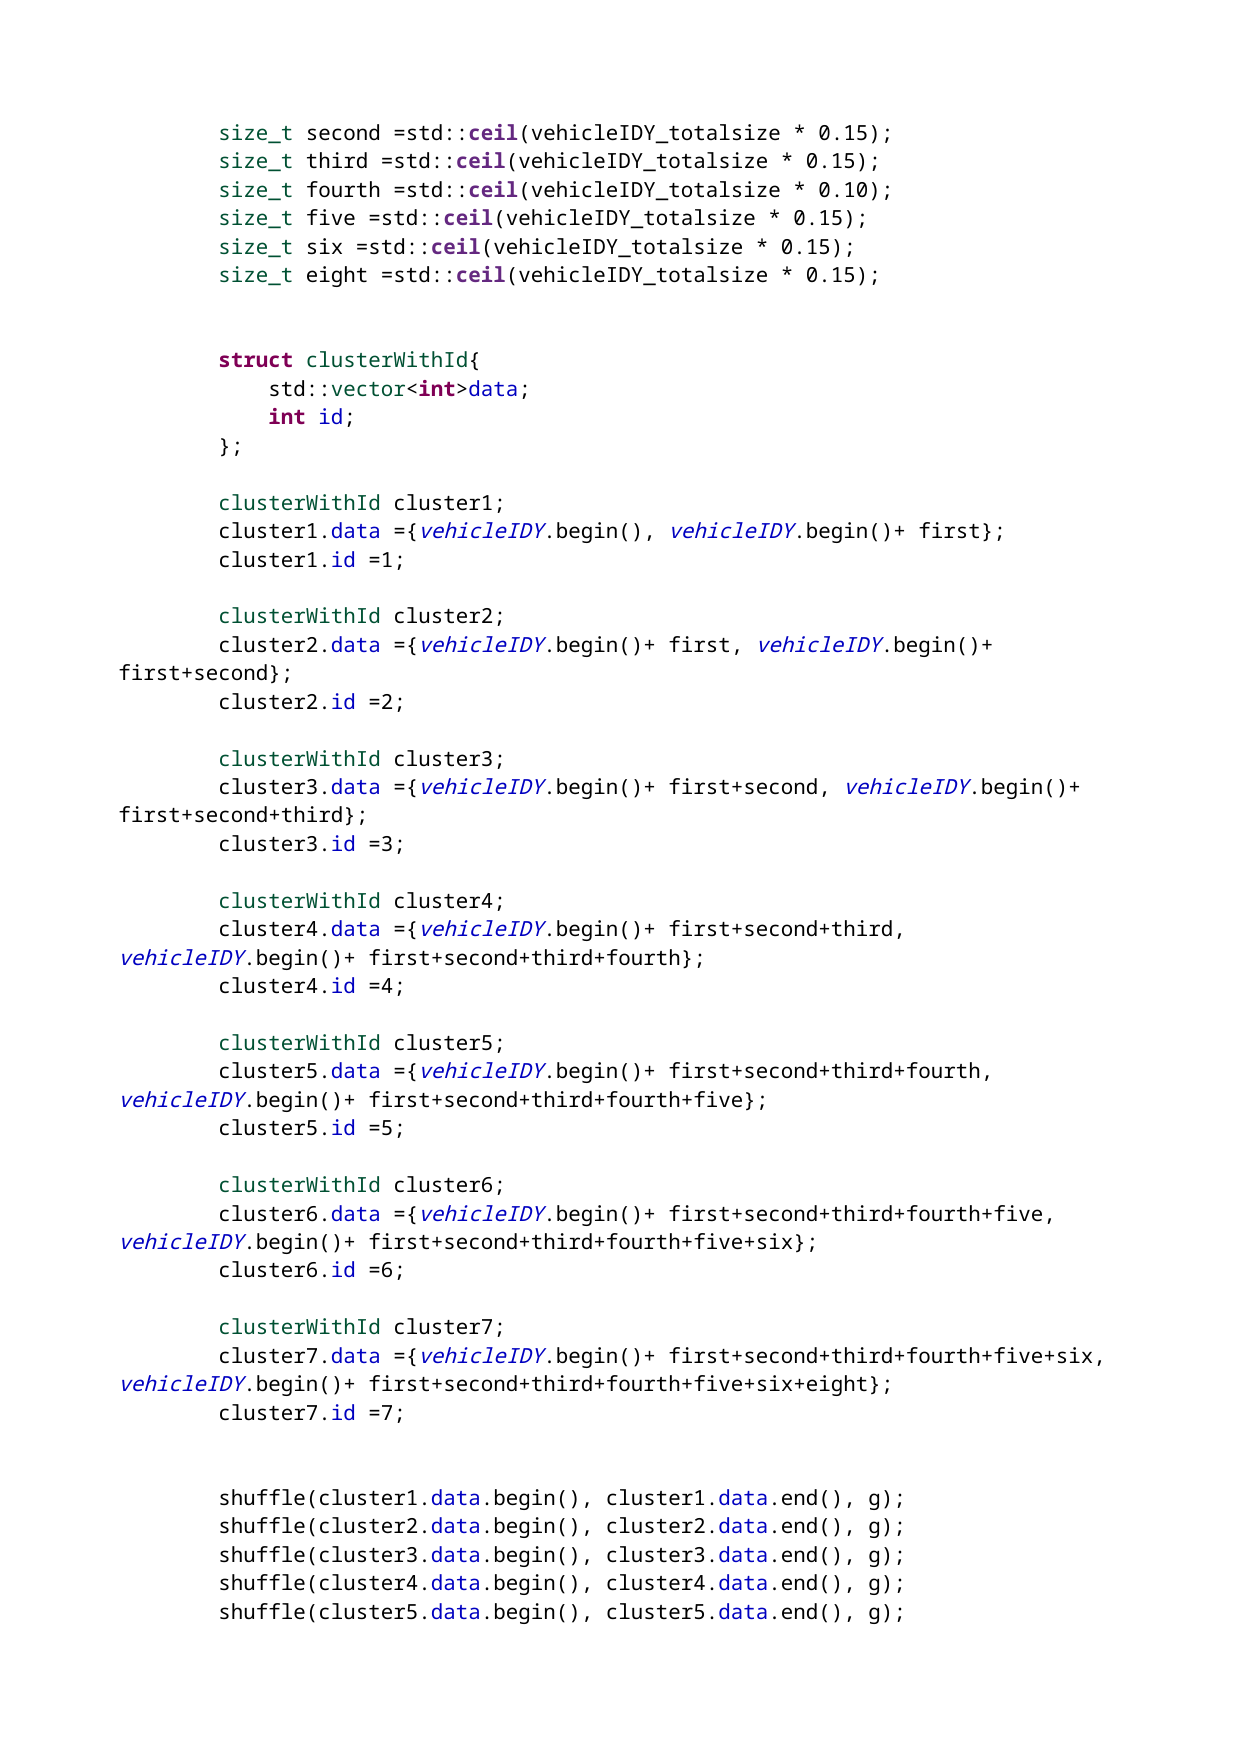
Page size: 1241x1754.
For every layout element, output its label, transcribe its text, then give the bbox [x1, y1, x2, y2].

text cluster1.id =1; [118, 545, 1122, 573]
text cluster7.data ={vehicleIDY.begin()+ first+second+third+fourth+five+six, vehicleIDY.begin()+ first+second+third+fourth+five+six+eight}; [118, 1341, 1122, 1398]
text size_t five =std::ceil(vehicleIDY_totalsize * 0.15); [118, 203, 1122, 232]
text cluster5.id =5; [118, 1113, 1122, 1142]
text shuffle(cluster3.data.begin(), cluster3.data.end(), g); [118, 1540, 1122, 1568]
text size_t second =std::ceil(vehicleIDY_totalsize * 0.15); [118, 118, 1122, 147]
text shuffle(cluster2.data.begin(), cluster2.data.end(), g); [118, 1512, 1122, 1540]
text clusterWithId cluster4; [118, 886, 1122, 914]
text clusterWithId cluster6; [118, 1170, 1122, 1199]
text shuffle(cluster5.data.begin(), cluster5.data.end(), g); [118, 1597, 1122, 1625]
text std::vector<int>data; [118, 374, 1122, 402]
text cluster6.data ={vehicleIDY.begin()+ first+second+third+fourth+five, vehicleIDY.begin()+ first+second+third+fourth+five+six}; [118, 1199, 1122, 1256]
text clusterWithId cluster3; [118, 744, 1122, 772]
text int id; [118, 402, 1122, 431]
text cluster3.data ={vehicleIDY.begin()+ first+second, vehicleIDY.begin()+ first+second+third}; [118, 772, 1122, 829]
text cluster2.id =2; [118, 687, 1122, 715]
text clusterWithId cluster2; [118, 602, 1122, 630]
text size_t third =std::ceil(vehicleIDY_totalsize * 0.15); [118, 147, 1122, 175]
text shuffle(cluster1.data.begin(), cluster1.data.end(), g); [118, 1483, 1122, 1512]
text shuffle(cluster4.data.begin(), cluster4.data.end(), g); [118, 1568, 1122, 1597]
text cluster7.id =7; [118, 1398, 1122, 1426]
text size_t six =std::ceil(vehicleIDY_totalsize * 0.15); [118, 232, 1122, 260]
text struct clusterWithId{ [118, 346, 1122, 374]
text clusterWithId cluster5; [118, 1028, 1122, 1057]
text size_t eight =std::ceil(vehicleIDY_totalsize * 0.15); [118, 260, 1122, 289]
text cluster5.data ={vehicleIDY.begin()+ first+second+third+fourth, vehicleIDY.begin()+ first+second+third+fourth+five}; [118, 1057, 1122, 1113]
text size_t fourth =std::ceil(vehicleIDY_totalsize * 0.10); [118, 175, 1122, 203]
text cluster3.id =3; [118, 829, 1122, 857]
text clusterWithId cluster1; [118, 488, 1122, 516]
text cluster6.id =6; [118, 1256, 1122, 1284]
text }; [118, 431, 1122, 459]
text cluster4.data ={vehicleIDY.begin()+ first+second+third, vehicleIDY.begin()+ first+second+third+fourth}; [118, 914, 1122, 971]
text cluster2.data ={vehicleIDY.begin()+ first, vehicleIDY.begin()+ first+second}; [118, 630, 1122, 687]
text clusterWithId cluster7; [118, 1312, 1122, 1341]
text cluster4.id =4; [118, 971, 1122, 1000]
text cluster1.data ={vehicleIDY.begin(), vehicleIDY.begin()+ first}; [118, 516, 1122, 545]
